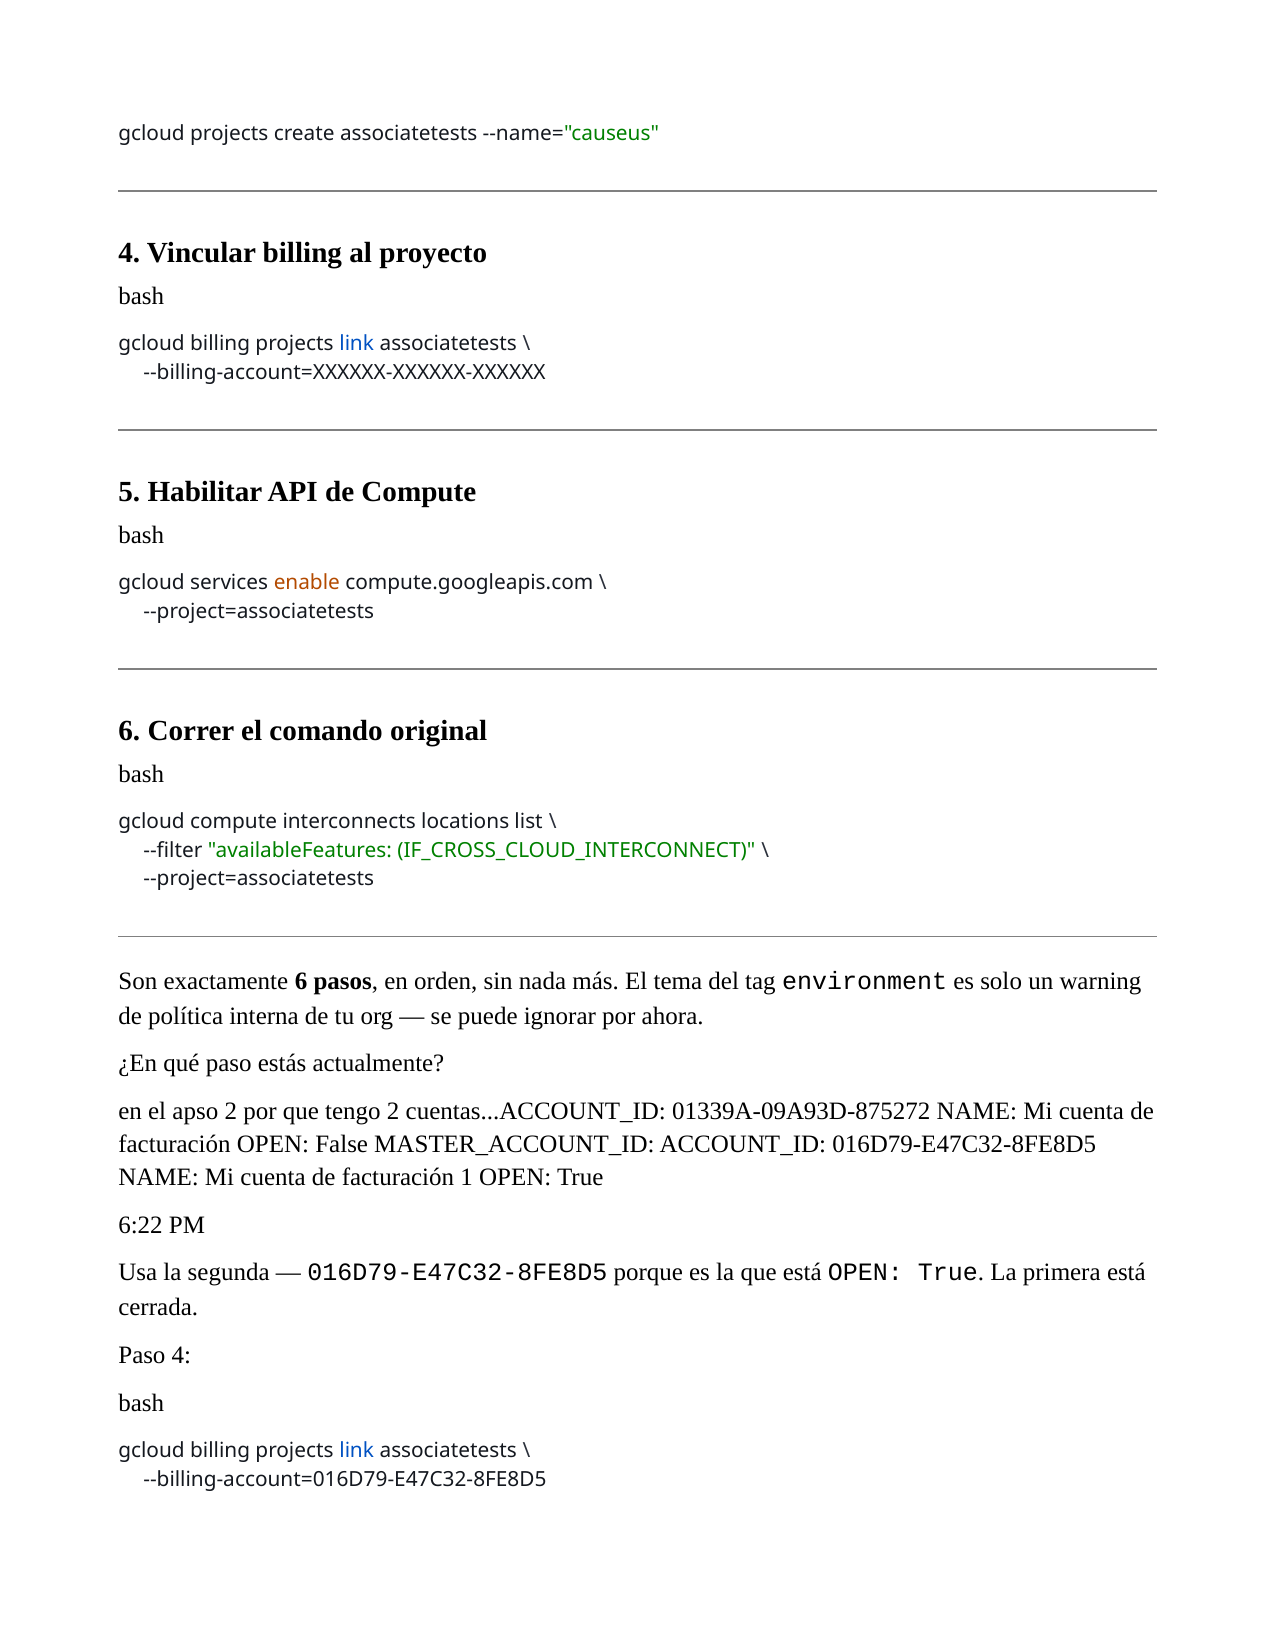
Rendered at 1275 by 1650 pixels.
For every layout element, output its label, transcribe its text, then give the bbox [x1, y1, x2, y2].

text ¿En qué paso estás actualmente? [118, 1048, 1157, 1077]
text --billing-account=XXXXXX-XXXXXX-XXXXXX [118, 357, 1157, 386]
text gcloud projects create associatetests --name="causeus" [118, 118, 1157, 147]
subtitle 4. Vincular billing al proyecto [118, 235, 1157, 268]
text Son exactamente 6 pasos, en orden, sin nada más. El tema del tag environment es solo un warning de política interna de tu org — se puede ignorar por ahora. [118, 966, 1157, 1029]
text gcloud billing projects link associatetests \ [118, 1435, 1157, 1464]
text bash [118, 1388, 1157, 1416]
subtitle 5. Habilitar API de Compute [118, 474, 1157, 507]
text en el apso 2 por que tengo 2 cuentas...ACCOUNT_ID: 01339A-09A93D-875272 NAME: Mi cuenta de facturación OPEN: False MASTER_ACCOUNT_ID: ACCOUNT_ID: 016D79-E47C32-8FE8D5 NAME: Mi cuenta de facturación 1 OPEN: True [118, 1096, 1157, 1191]
text --billing-account=016D79-E47C32-8FE8D5 [118, 1464, 1157, 1492]
text Usa la segunda — 016D79-E47C32-8FE8D5 porque es la que está OPEN: True. La primera está cerrada. [118, 1257, 1157, 1321]
text gcloud compute interconnects locations list \ [118, 806, 1157, 835]
text --filter "availableFeatures: (IF_CROSS_CLOUD_INTERCONNECT)" \ [118, 835, 1157, 863]
text gcloud billing projects link associatetests \ [118, 328, 1157, 357]
text Paso 4: [118, 1340, 1157, 1369]
text --project=associatetests [118, 863, 1157, 892]
text bash [118, 759, 1157, 788]
text gcloud services enable compute.googleapis.com \ [118, 567, 1157, 596]
text 6:22 PM [118, 1210, 1157, 1238]
subtitle 6. Correr el comando original [118, 713, 1157, 746]
text --project=associatetests [118, 596, 1157, 624]
text bash [118, 281, 1157, 310]
text bash [118, 520, 1157, 549]
